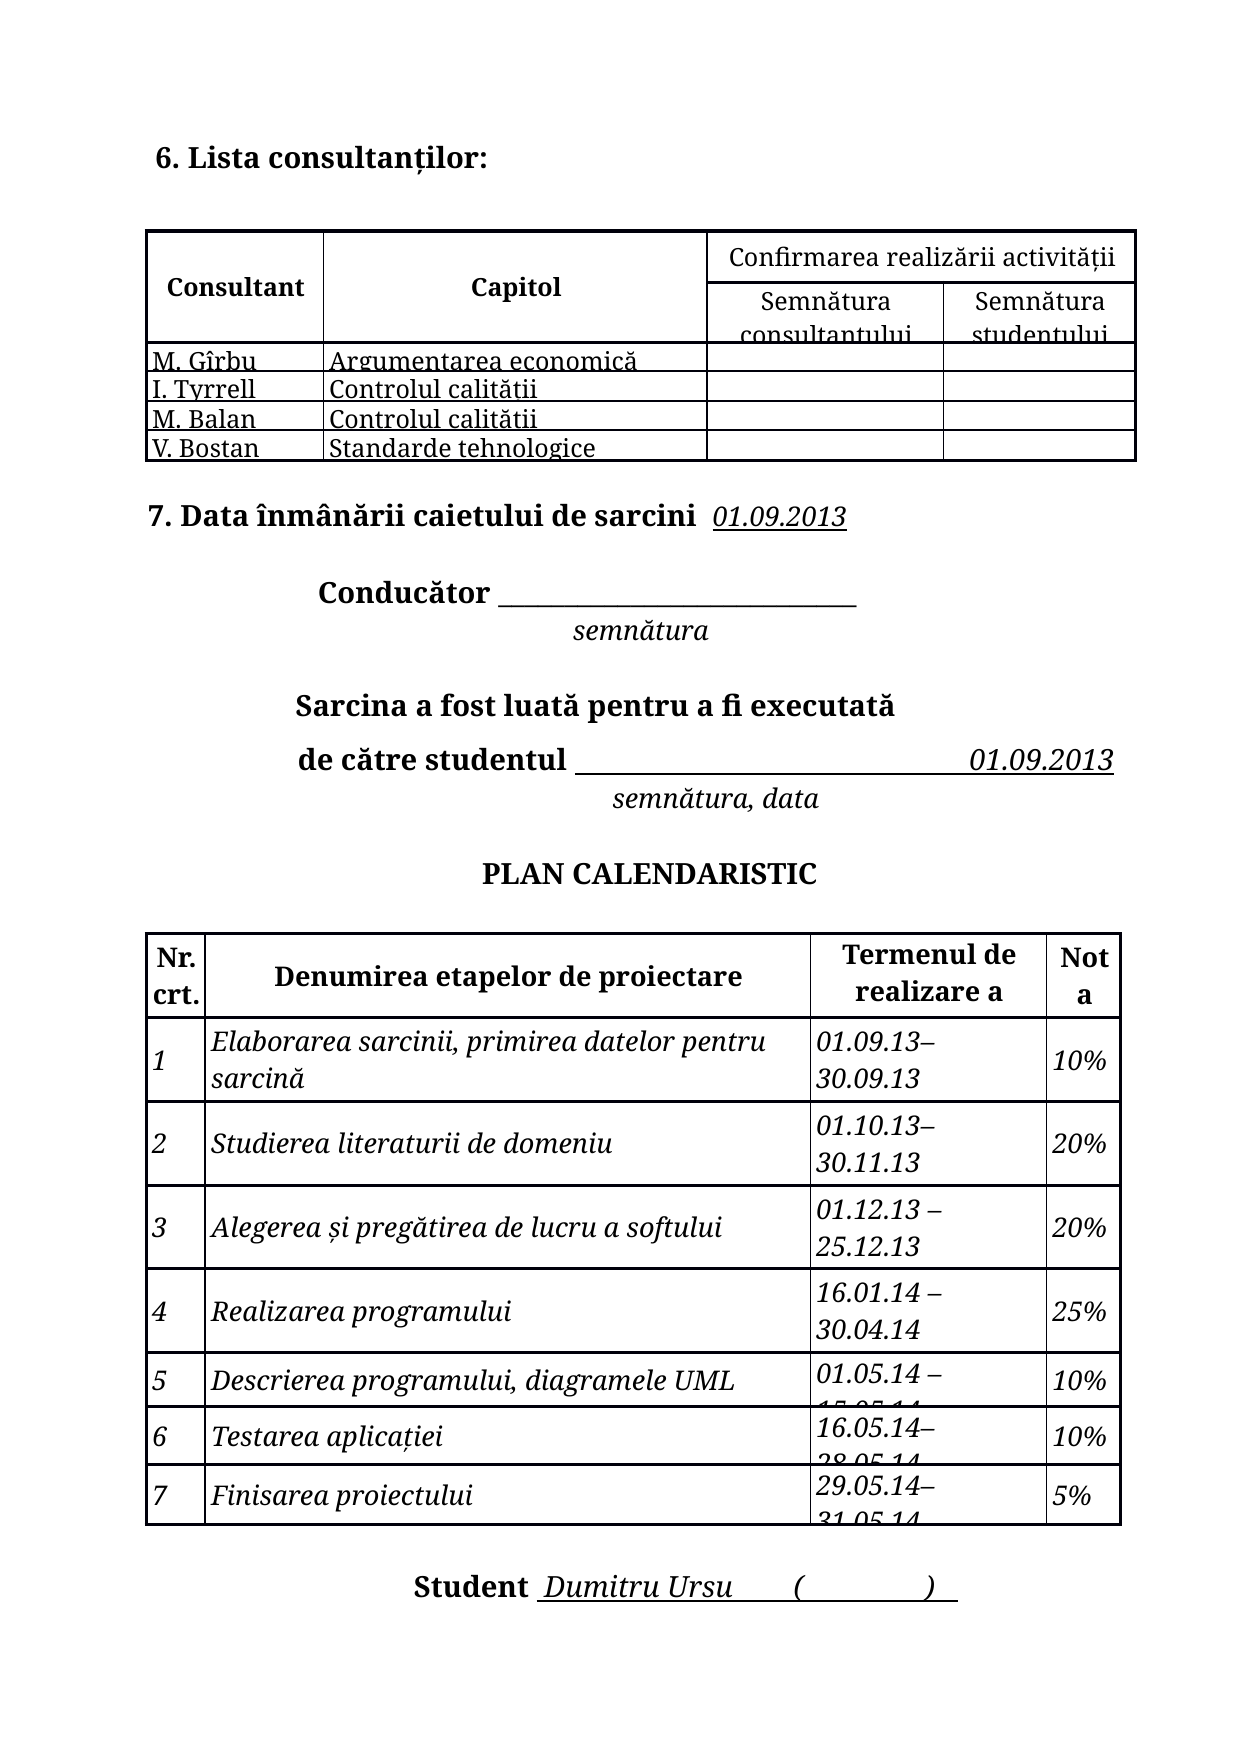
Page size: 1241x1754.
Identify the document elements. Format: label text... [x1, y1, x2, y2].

table_cell [939, 372, 943, 400]
table_cell [708, 431, 713, 458]
table_cell [939, 402, 943, 429]
text semnătura, data [148, 779, 1152, 816]
text Student Dumitru Ursu ( ) [148, 1566, 1152, 1606]
table_cell 5% [1047, 1466, 1119, 1523]
table_cell 7 [148, 1466, 204, 1523]
table_header Consultant [148, 233, 323, 341]
table_cell Testarea aplicației [206, 1408, 810, 1463]
table_header Confirmarea realizării activităţii [708, 233, 1134, 281]
table_cell Alegerea și pregătirea de lucru a softului [206, 1187, 810, 1267]
table_cell Descrierea programului, diagramele UML [206, 1354, 810, 1405]
table_cell [708, 372, 713, 400]
table_cell Standarde tehnologice [324, 431, 706, 458]
text 7. Data înmânării caietului de sarcini 01.09.2013 [148, 496, 1152, 535]
table_cell 10% [1047, 1354, 1119, 1405]
table_cell M. Balan [148, 402, 323, 429]
table_cell 10% [1047, 1408, 1119, 1463]
table_cell Argumentarea economică [324, 344, 706, 370]
table_cell [944, 402, 949, 429]
table_cell M. Gîrbu [148, 344, 323, 370]
table_cell Elaborarea sarcinii, primirea datelor pentru sarcină [206, 1019, 810, 1100]
table_cell 6 [148, 1408, 204, 1463]
table_cell 20% [1047, 1103, 1119, 1183]
table_header Capitol [324, 233, 706, 341]
table_cell V. Bostan [148, 431, 323, 458]
table_cell [944, 344, 949, 370]
table_cell 20% [1047, 1187, 1119, 1267]
table_cell 5 [148, 1354, 204, 1405]
table_cell 25% [1047, 1270, 1119, 1351]
text semnătura [573, 612, 1152, 649]
table_cell 01.09.13– 30.09.13 [811, 1019, 1046, 1100]
table_cell 16.01.14 – 30.04.14 [811, 1270, 1046, 1351]
text 6. Lista consultanţilor: [148, 137, 1152, 177]
table_cell 4 [148, 1270, 204, 1351]
table_cell 3 [148, 1187, 204, 1267]
table_cell [708, 344, 713, 370]
table_cell Finisarea proiectului [206, 1466, 810, 1523]
text Sarcina a fost luată pentru a fi executată [222, 686, 1152, 725]
table_cell 2 [148, 1103, 204, 1183]
table_cell 10% [1047, 1019, 1119, 1100]
table_cell Controlul calității [324, 372, 706, 400]
table_cell [939, 431, 943, 458]
table_header Nota [1047, 935, 1119, 1016]
table_cell 1 [148, 1019, 204, 1100]
table_cell [708, 402, 713, 429]
table_cell I. Tyrrell [148, 372, 323, 400]
table_cell 01.12.13 – 25.12.13 [811, 1187, 1046, 1267]
table_cell [944, 372, 949, 400]
table_cell Controlul calității [324, 402, 706, 429]
table_header Denumirea etapelor de proiectare [206, 935, 810, 1016]
text PLAN CALENDARISTIC [148, 853, 1152, 893]
table_cell [944, 431, 949, 458]
table_cell 01.10.13– 30.11.13 [811, 1103, 1046, 1183]
table_header Nr. crt. [148, 935, 204, 1016]
table_cell Realizarea programului [206, 1270, 810, 1351]
table_cell [939, 344, 943, 370]
text Conducător [310, 572, 1152, 612]
table_cell Studierea literaturii de domeniu [206, 1103, 810, 1183]
text de către studentul 01.09.2013 [298, 739, 1152, 779]
